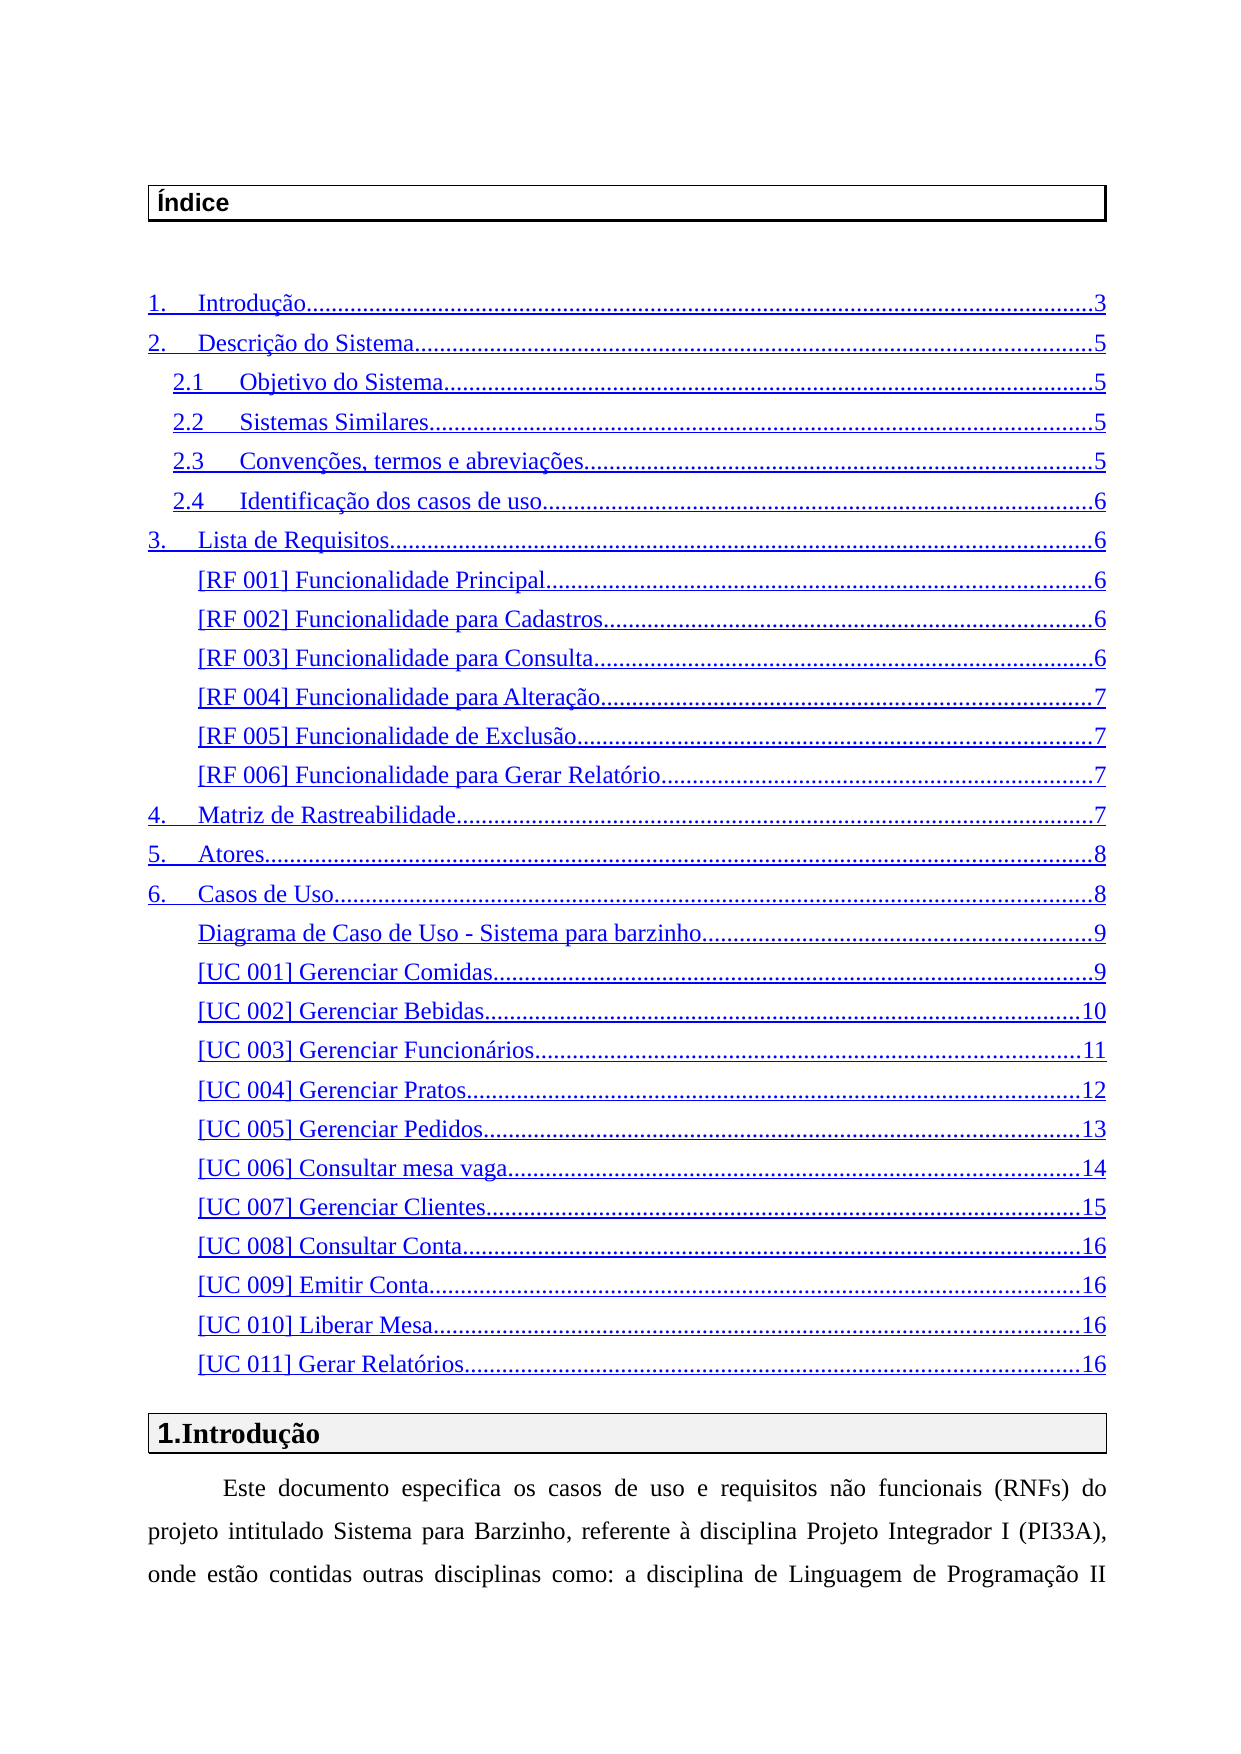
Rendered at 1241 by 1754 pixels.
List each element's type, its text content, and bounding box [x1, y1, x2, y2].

text [UC 005] Gerenciar Pedidos 13 [198, 1114, 1107, 1143]
text [UC 002] Gerenciar Bebidas 10 [198, 996, 1107, 1025]
text [UC 011] Gerar Relatórios 16 [198, 1349, 1107, 1378]
text 2. Descrição do Sistema 5 [148, 328, 1107, 357]
text 2.4 Identificação dos casos de uso 6 [173, 486, 1107, 515]
text [UC 006] Consultar mesa vaga 14 [198, 1153, 1107, 1182]
text 2.3 Convenções, termos e abreviações. 5 [173, 446, 1107, 475]
text [RF 005] Funcionalidade de Exclusão 7 [198, 721, 1107, 750]
text 4. Matriz de Rastreabilidade 7 [148, 800, 1107, 829]
text 3. Lista de Requisitos 6 [148, 525, 1107, 554]
text [RF 003] Funcionalidade para Consulta 6 [198, 643, 1107, 672]
text 2.1 Objetivo do Sistema 5 [173, 367, 1107, 396]
text 6. Casos de Uso 8 [148, 879, 1107, 908]
text Índice [149, 186, 1104, 219]
text [RF 006] Funcionalidade para Gerar Relatório 7 [198, 761, 1107, 789]
text 5. Atores 8 [148, 839, 1107, 868]
text [UC 008] Consultar Conta 16 [198, 1231, 1107, 1260]
text [UC 001] Gerenciar Comidas 9 [198, 957, 1107, 986]
text Este documento especifica os casos de uso e requisitos não funcionais (RNFs) do projeto intitulado Sistema para Barzinho, referente à disciplina Projeto Integrador I (PI33A), onde estão contidas outras disciplinas como: a disciplina de Linguagem de Programação II [148, 1473, 1107, 1588]
text [UC 007] Gerenciar Clientes 15 [198, 1192, 1107, 1221]
text [UC 003] Gerenciar Funcionários 11 [198, 1036, 1107, 1061]
text 1. Introdução 3 [148, 288, 1107, 317]
text [RF 004] Funcionalidade para Alteração 7 [198, 682, 1107, 711]
subtitle Introdução [149, 1414, 1106, 1452]
text [UC 009] Emitir Conta 16 [198, 1271, 1107, 1299]
text [UC 004] Gerenciar Pratos 12 [198, 1075, 1107, 1103]
text [RF 001] Funcionalidade Principal 6 [198, 565, 1107, 593]
text [UC 010] Liberar Mesa 16 [198, 1310, 1107, 1338]
text 2.2 Sistemas Similares 5 [173, 407, 1107, 436]
text [RF 002] Funcionalidade para Cadastros 6 [198, 604, 1107, 633]
text Diagrama de Caso de Uso - Sistema para barzinho 9 [198, 918, 1107, 947]
